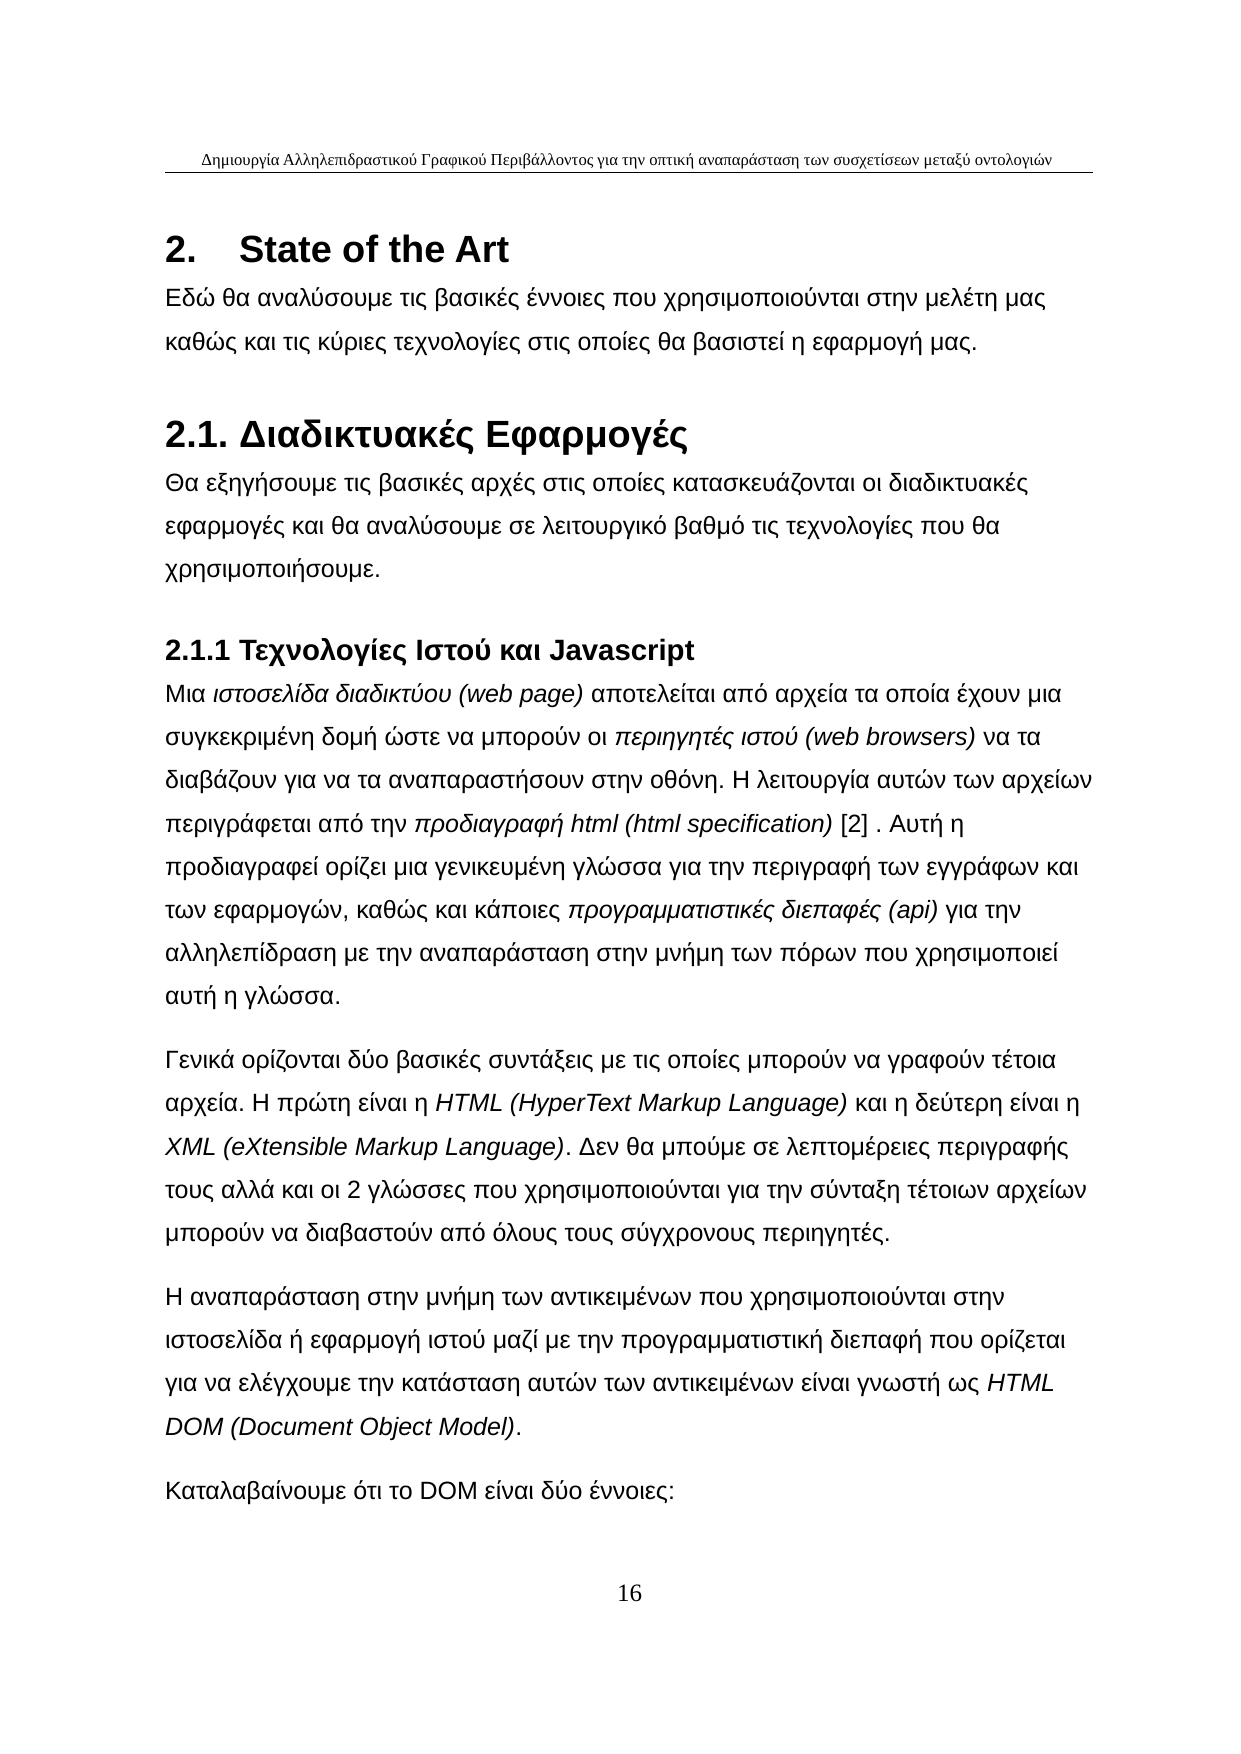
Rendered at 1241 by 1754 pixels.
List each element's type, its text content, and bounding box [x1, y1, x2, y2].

text Η αναπαράσταση στην μνήμη των αντικειμένων που χρησιμοποιούνται στην ιστοσελίδα ή εφαρμογή ιστού μαζί με την προγραμματιστική διεπαφή που ορίζεται για να ελέγχουμε την κατάσταση αυτών των αντικειμένων είναι γνωστή ως HTML DOM (Document Object Model). [165, 1282, 1093, 1440]
text Εδώ θα αναλύσουμε τις βασικές έννοιες που χρησιμοποιούνται στην μελέτη μας καθώς και τις κύριες τεχνολογίες στις οποίες θα βασιστεί η εφαρμογή μας. [165, 283, 1093, 355]
text Γενικά ορίζονται δύο βασικές συντάξεις με τις οποίες μπορούν να γραφούν τέτοια αρχεία. Η πρώτη είναι η HTML (HyperText Markup Language) και η δεύτερη είναι η XML (eXtensible Markup Language). Δεν θα μπούμε σε λεπτομέρειες περιγραφής τους αλλά και οι 2 γλώσσες που χρησιμοποιούνται για την σύνταξη τέτοιων αρχείων μπορούν να διαβαστούν από όλους τους σύγχρονους περιηγητές. [165, 1045, 1093, 1247]
text Καταλαβαίνουμε ότι το DOM είναι δύο έννοιες: [165, 1476, 1093, 1504]
subtitle Τεχνολογίες Ιστού και Javascript [165, 633, 1093, 667]
subtitle Διαδικτυακές Εφαρμογές [165, 412, 1093, 455]
text Θα εξηγήσουμε τις βασικές αρχές στις οποίες κατασκευάζονται οι διαδικτυακές εφαρμογές και θα αναλύσουμε σε λειτουργικό βαθμό τις τεχνολογίες που θα χρησιμοποιήσουμε. [165, 468, 1093, 583]
subtitle State of the Art [165, 227, 1093, 271]
text Μια ιστοσελίδα διαδικτύου (web page) αποτελείται από αρχεία τα οποία έχουν μια συγκεκριμένη δομή ώστε να μπορούν οι περιηγητές ιστού (web browsers) να τα διαβάζουν για να τα αναπαραστήσουν στην οθόνη. Η λειτουργία αυτών των αρχείων περιγράφεται από την προδιαγραφή html (html specification) [2] . Αυτή η προδιαγραφεί ορίζει μια γενικευμένη γλώσσα για την περιγραφή των εγγράφων και των εφαρμογών, καθώς και κάποιες προγραμματιστικές διεπαφές (api) για την αλληλεπίδραση με την αναπαράσταση στην μνήμη των πόρων που χρησιμοποιεί αυτή η γλώσσα. [165, 679, 1093, 1010]
